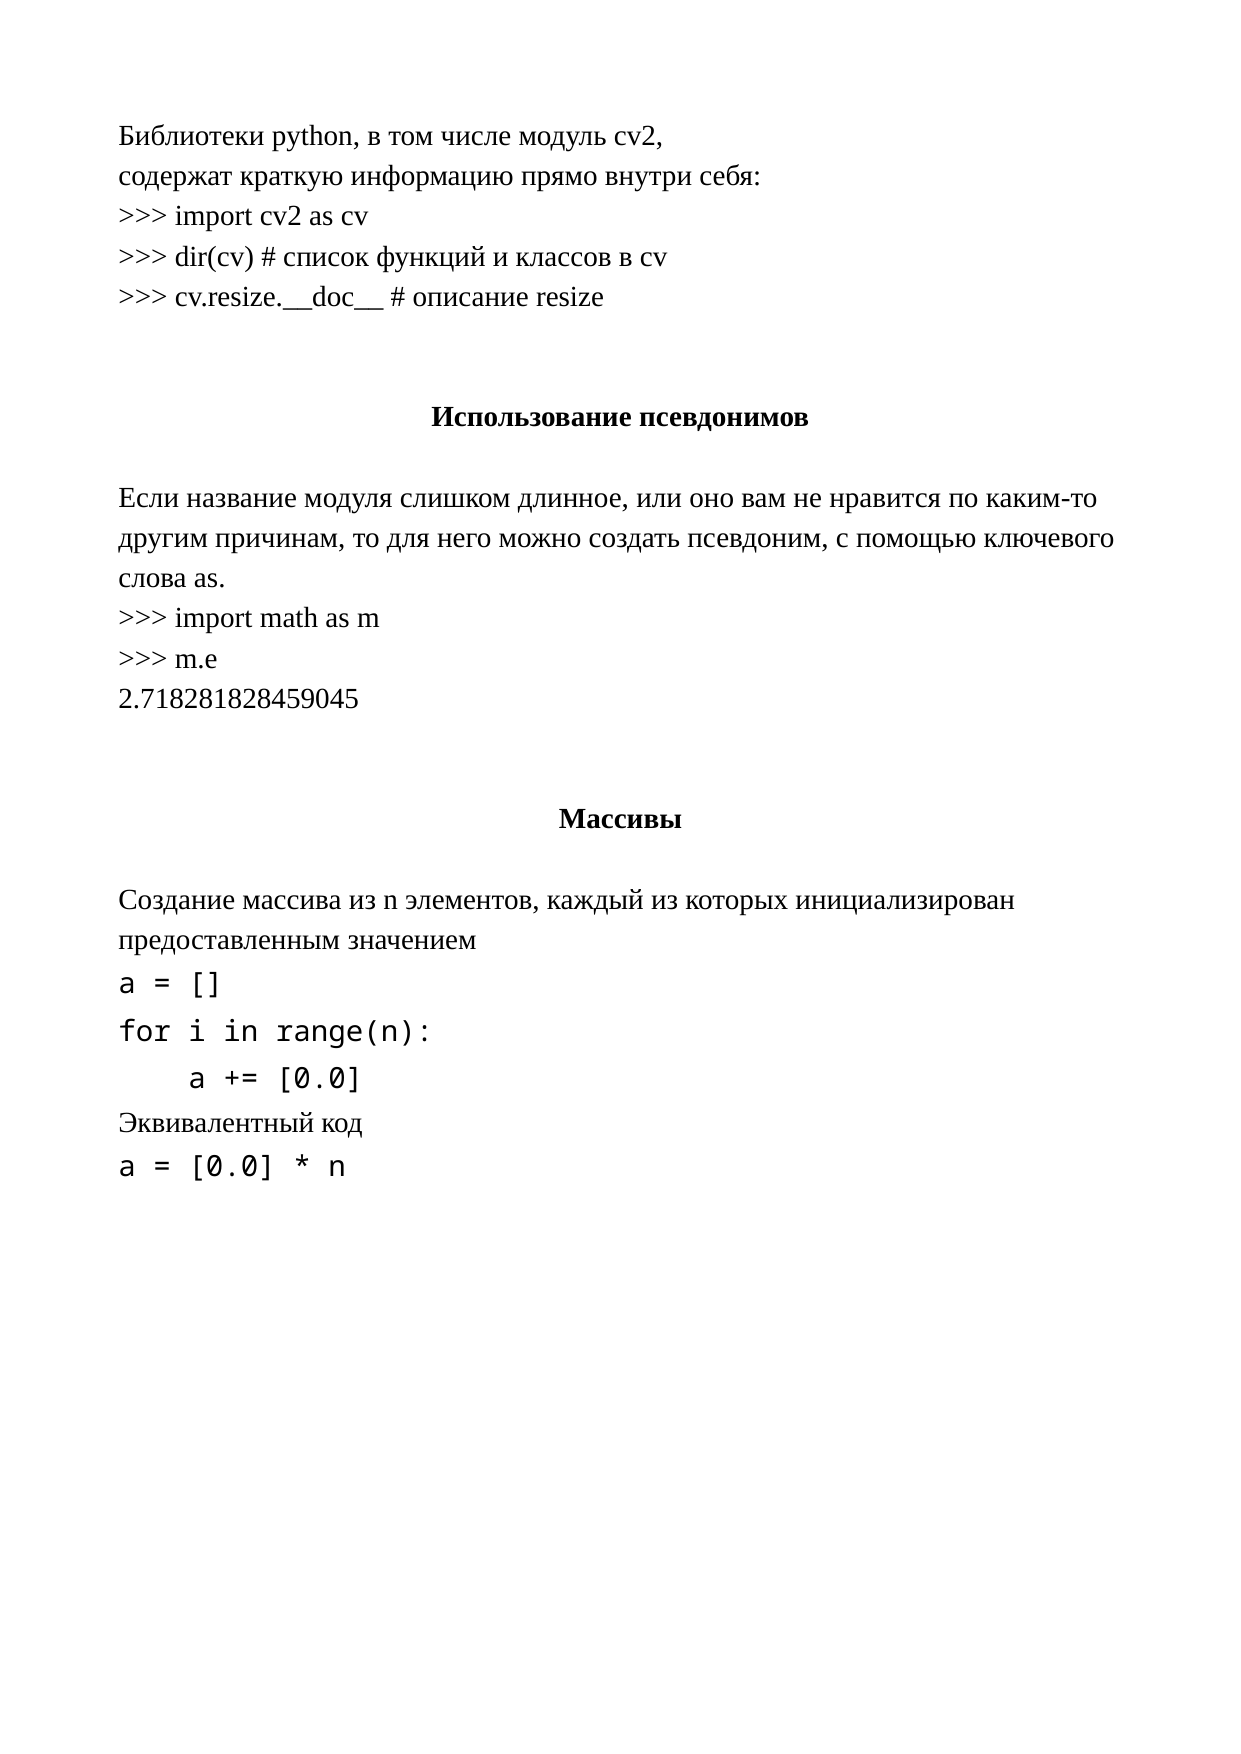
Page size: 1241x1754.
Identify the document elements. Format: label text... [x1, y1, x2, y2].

text a = [] [118, 962, 1122, 1002]
text >>> import math as m [118, 601, 1122, 634]
text >>> dir(cv) # список функций и классов в cv [118, 239, 1122, 272]
text содержат краткую информацию прямо внутри себя: [118, 158, 1122, 192]
text Создание массива из n элементов, каждый из которых инициализирован предоставленным значением [118, 882, 1122, 956]
text >>> m.e [118, 641, 1122, 674]
text a = [0.0] * n [118, 1146, 1122, 1185]
text Эквивалентный код [118, 1105, 1122, 1139]
text Массивы [118, 802, 1122, 835]
text a += [0.0] [118, 1058, 1122, 1097]
text Библиотеки python, в том числе модуль cv2, [118, 118, 1122, 152]
text 2.718281828459045 [118, 681, 1122, 714]
text for i in range(n): [118, 1010, 1122, 1050]
text Если название модуля слишком длинное, или оно вам не нравится по каким-то другим причинам, то для него можно создать псевдоним, с помощью ключевого слова as. [118, 480, 1122, 594]
text Использование псевдонимов [118, 399, 1122, 433]
text >>> import cv2 as cv [118, 198, 1122, 232]
text >>> cv.resize.__doc__ # описание resize [118, 279, 1122, 312]
